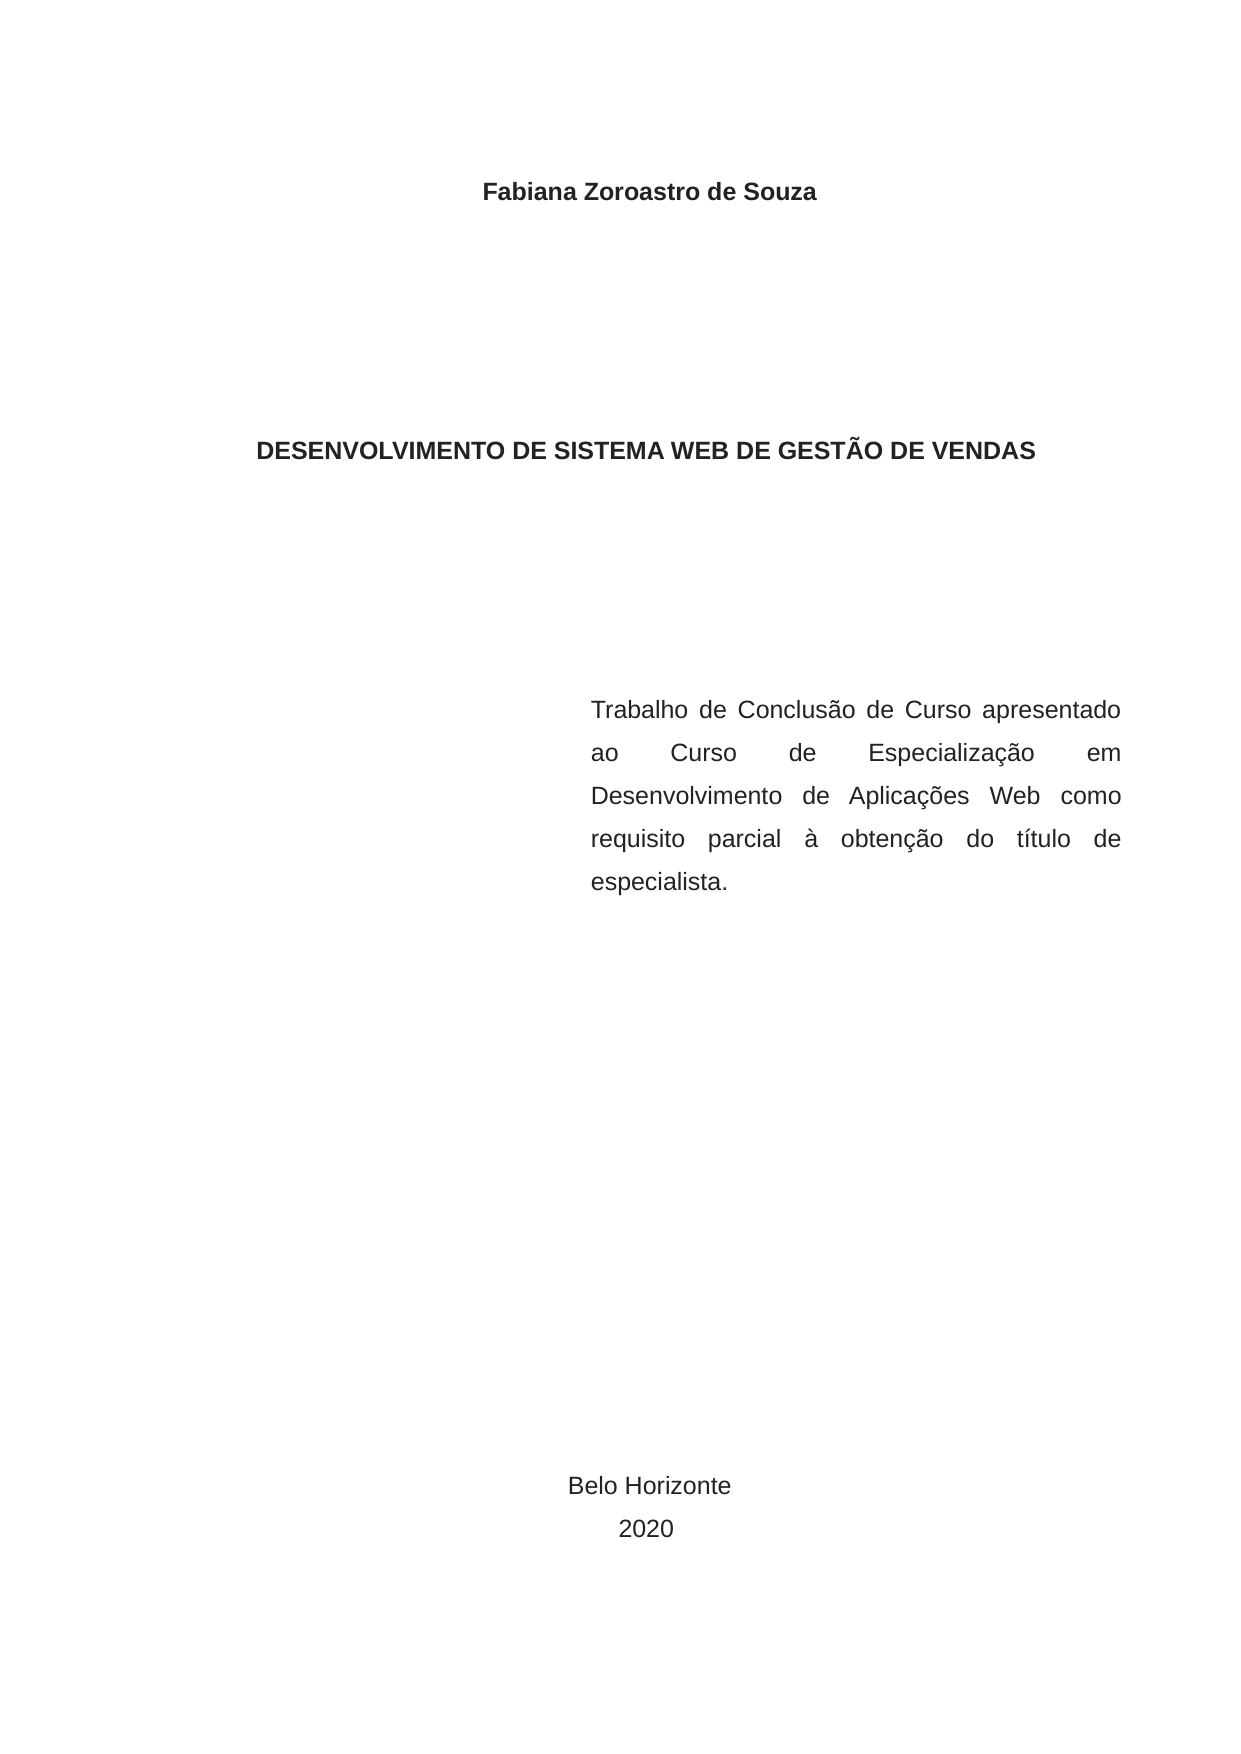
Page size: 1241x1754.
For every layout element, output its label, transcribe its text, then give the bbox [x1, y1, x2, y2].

text DESENVOLVIMENTO DE SISTEMA WEB DE GESTÃO DE VENDAS [177, 436, 1122, 465]
text 2020 [177, 1514, 1122, 1543]
text Trabalho de Conclusão de Curso apresentado ao Curso de Especialização em Desenvolvimento de Aplicações Web como requisito parcial à obtenção do título de especialista. [591, 695, 1122, 896]
text Fabiana Zoroastro de Souza [177, 177, 1122, 206]
text Belo Horizonte [177, 1471, 1122, 1500]
